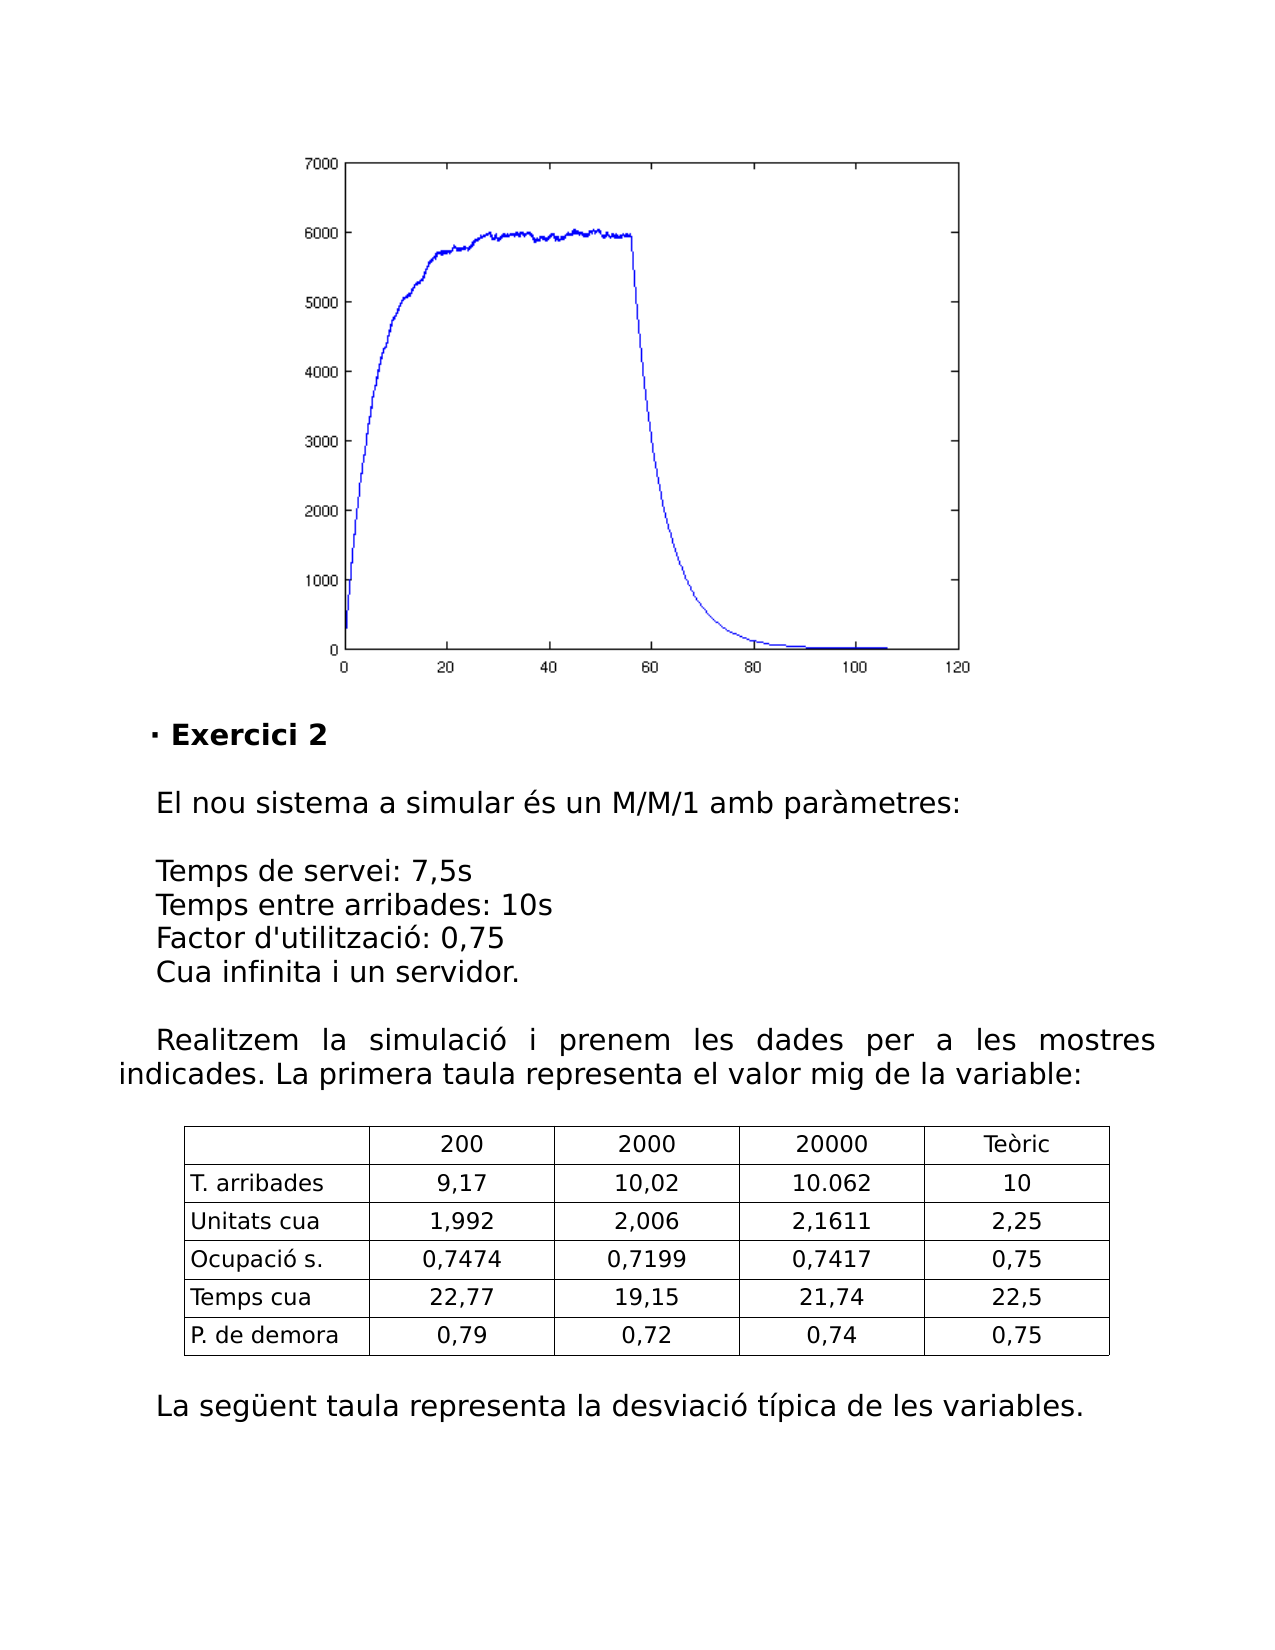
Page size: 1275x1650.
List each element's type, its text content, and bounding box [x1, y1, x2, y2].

table_cell Ocupació s. [185, 1241, 369, 1278]
text Temps de servei: 7,5s [118, 854, 1157, 888]
table_cell 0,7199 [555, 1241, 739, 1278]
text Factor d'utilització: 0,75 [118, 922, 1157, 956]
table_cell 0,75 [925, 1318, 1109, 1355]
table_cell 2,006 [555, 1203, 739, 1240]
table_cell Unitats cua [185, 1203, 369, 1240]
table_cell 10,02 [555, 1165, 739, 1202]
table_cell 0,75 [925, 1241, 1109, 1278]
text La següent taula representa la desviació típica de les variables. [118, 1389, 1157, 1423]
table_cell 2,25 [925, 1203, 1109, 1240]
text Realitzem la simulació i prenem les dades per a les mostres indicades. La primera taula representa el valor mig de la variable: [118, 1024, 1157, 1092]
table_cell 10.062 [740, 1165, 924, 1202]
text Cua infinita i un servidor. [118, 956, 1157, 990]
table_cell T. arribades [185, 1165, 369, 1202]
table_cell 22,77 [370, 1280, 554, 1317]
table_cell 0,79 [370, 1318, 554, 1355]
table_cell 0,7474 [370, 1241, 554, 1278]
table_cell 0,72 [555, 1318, 739, 1355]
table_cell Temps cua [185, 1280, 369, 1317]
table_header 20000 [740, 1127, 924, 1164]
table_cell 2,1611 [740, 1203, 924, 1240]
picture [282, 147, 993, 685]
text Temps entre arribades: 10s [118, 888, 1157, 922]
table_cell 21,74 [740, 1280, 924, 1317]
table_header 2000 [555, 1127, 739, 1164]
table_header [185, 1127, 369, 1164]
table_cell 19,15 [555, 1280, 739, 1317]
table_cell 0,7417 [740, 1241, 924, 1278]
table_header 200 [370, 1127, 554, 1164]
table_cell 10 [925, 1165, 1109, 1202]
table_header Teòric [925, 1127, 1109, 1164]
table_cell 9,17 [370, 1165, 554, 1202]
table_cell 1,992 [370, 1203, 554, 1240]
table_cell 22,5 [925, 1280, 1109, 1317]
text El nou sistema a simular és un M/M/1 amb paràmetres: [118, 786, 1157, 820]
table_cell P. de demora [185, 1318, 369, 1355]
text · Exercici 2 [118, 718, 1157, 752]
table_cell 0,74 [740, 1318, 924, 1355]
